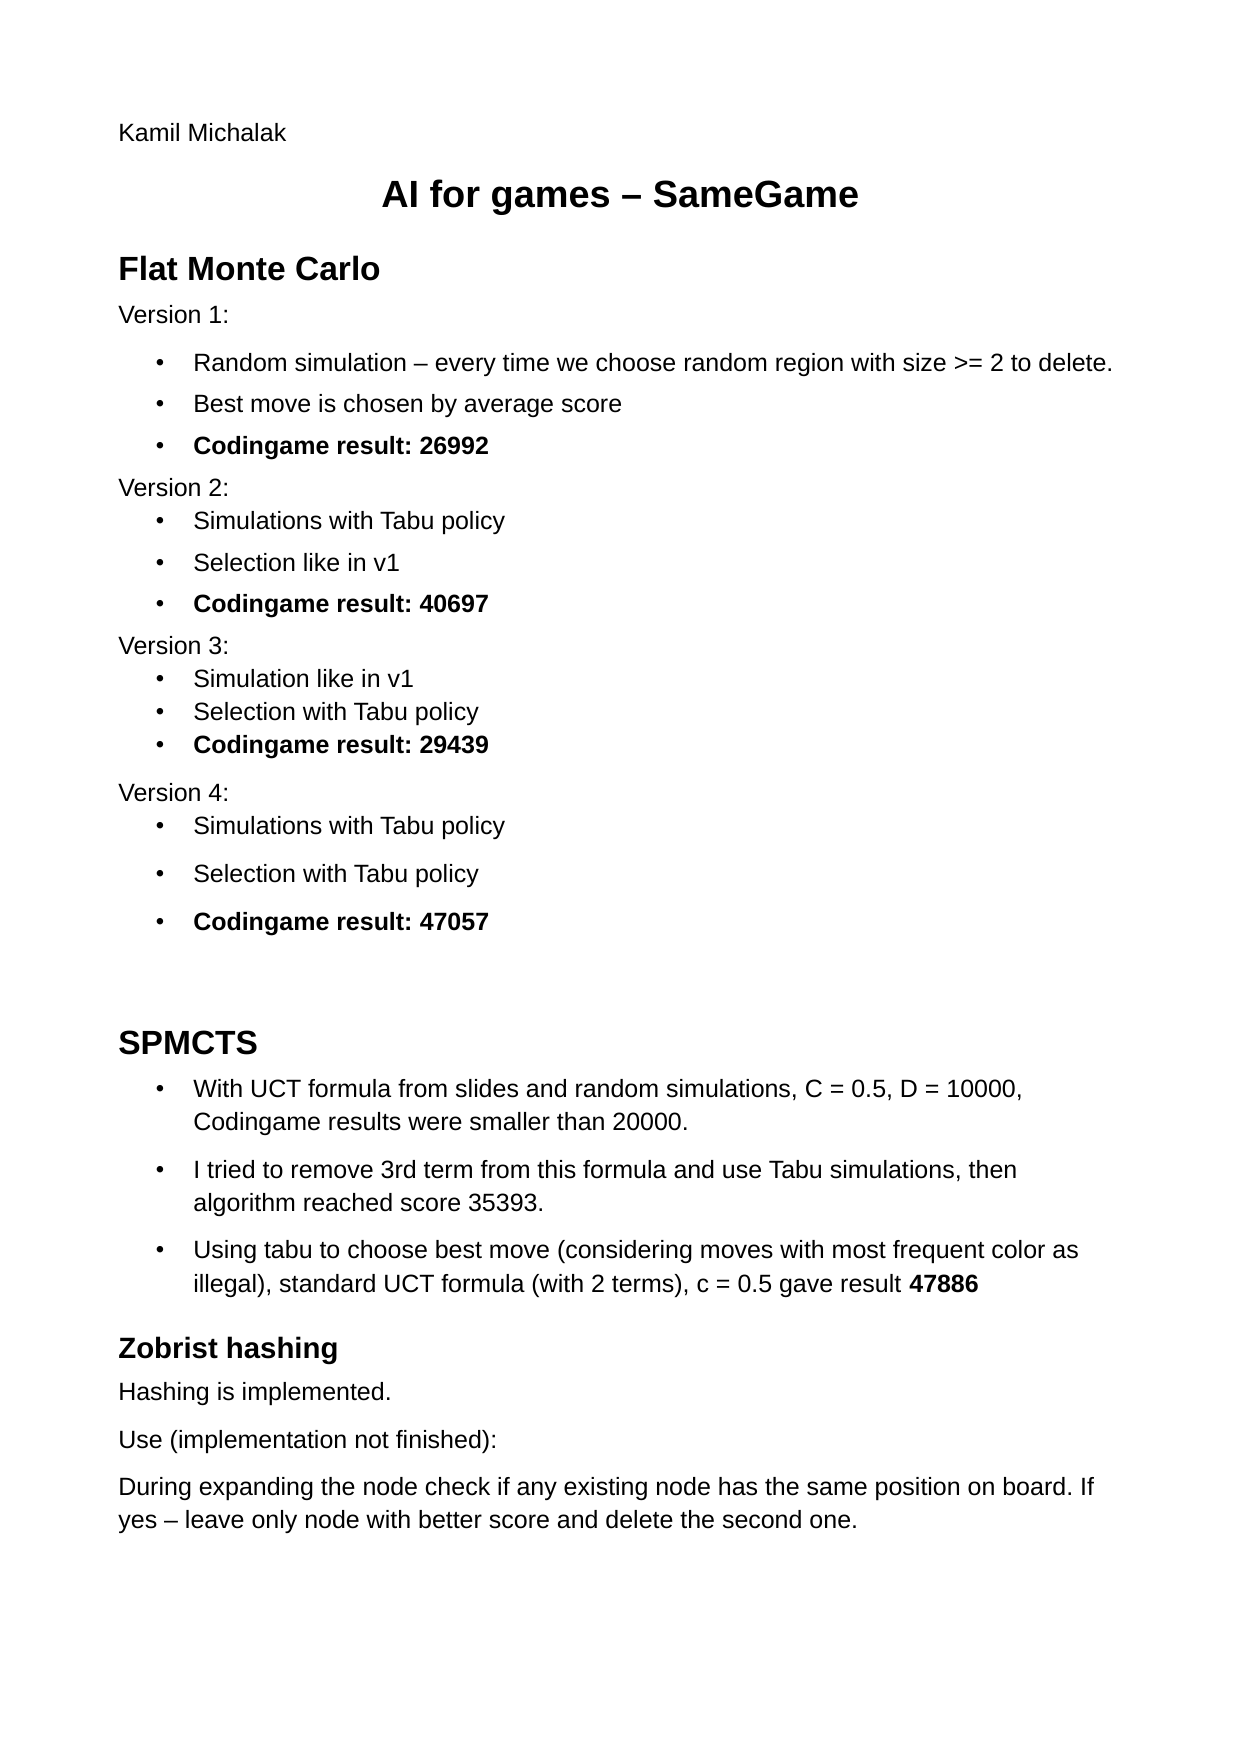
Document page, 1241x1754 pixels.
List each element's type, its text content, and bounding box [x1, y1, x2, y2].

subtitle Zobrist hashing [118, 1331, 1122, 1364]
list Simulations with Tabu policy [156, 506, 1122, 535]
list I tried to remove 3rd term from this formula and use Tabu simulations, then algorithm reached score 35393. [156, 1155, 1122, 1217]
list Codingame result: 29439 [156, 731, 1122, 759]
list Selection with Tabu policy [156, 859, 1122, 888]
list Best move is chosen by average score [156, 389, 1122, 418]
list Random simulation – every time we choose random region with size >= 2 to delete. [156, 348, 1122, 376]
text Use (implementation not finished): [118, 1424, 1122, 1453]
list Using tabu to choose best move (considering moves with most frequent color as illegal), standard UCT formula (with 2 terms), c = 0.5 gave result 47886 [156, 1235, 1122, 1297]
list Simulations with Tabu policy [156, 811, 1122, 840]
text Version 4: [118, 778, 1122, 807]
subtitle Flat Monte Carlo [118, 249, 1122, 287]
text Kamil Michalak [118, 118, 1122, 147]
list Selection like in v1 [156, 548, 1122, 577]
text During expanding the node check if any existing node has the same position on board. If yes – leave only node with better score and delete the second one. [118, 1472, 1122, 1534]
text Hashing is implemented. [118, 1377, 1122, 1406]
subtitle SPMCTS [118, 1023, 1122, 1061]
list Selection with Tabu policy [156, 697, 1122, 726]
text Version 1: [118, 300, 1122, 329]
text Version 3: [118, 631, 1122, 660]
subtitle AI for games – SameGame [118, 172, 1122, 216]
list Codingame result: 40697 [156, 589, 1122, 618]
list Codingame result: 26992 [156, 431, 1122, 460]
list With UCT formula from slides and random simulations, C = 0.5, D = 10000, Codingame results were smaller than 20000. [156, 1074, 1122, 1136]
list Codingame result: 47057 [156, 907, 1122, 936]
text Version 2: [118, 473, 1122, 502]
list Simulation like in v1 [156, 664, 1122, 693]
